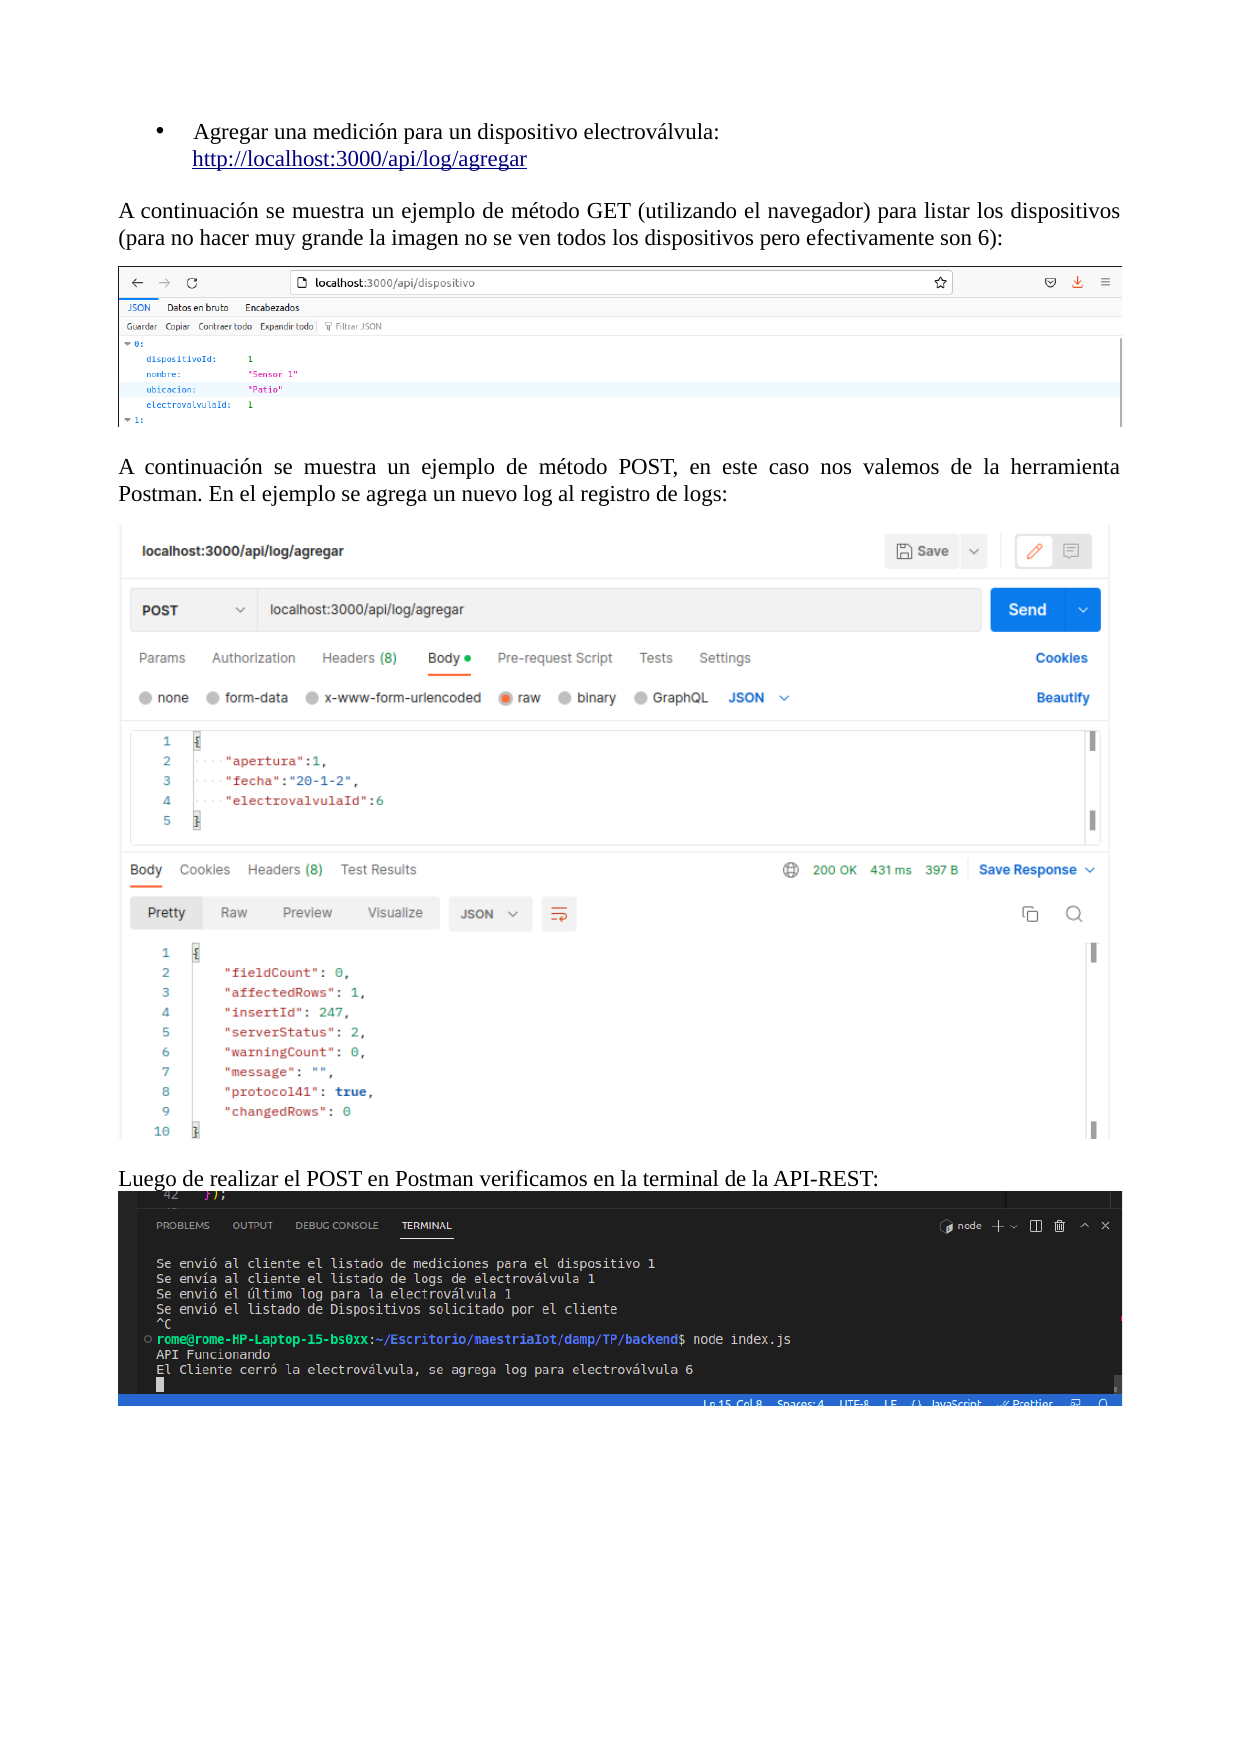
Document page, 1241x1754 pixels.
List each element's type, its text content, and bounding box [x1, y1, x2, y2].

text http://localhost:3000/api/log/agregar [118, 145, 1122, 171]
text Luego de realizar el POST en Postman verificamos en la terminal de la API-REST: [118, 1165, 1122, 1191]
text A continuación se muestra un ejemplo de método POST, en este caso nos valemos de la herramienta Postman. En el ejemplo se agrega un nuevo log al registro de logs: [118, 453, 1122, 506]
picture [118, 525, 1123, 1139]
text A continuación se muestra un ejemplo de método GET (utilizando el navegador) para listar los dispositivos (para no hacer muy grande la imagen no se ven todos los dispositivos pero efectivamente son 6): [118, 198, 1122, 250]
picture [118, 1191, 1123, 1406]
picture [118, 266, 1123, 427]
list Agregar una medición para un dispositivo electroválvula: [156, 118, 1122, 145]
